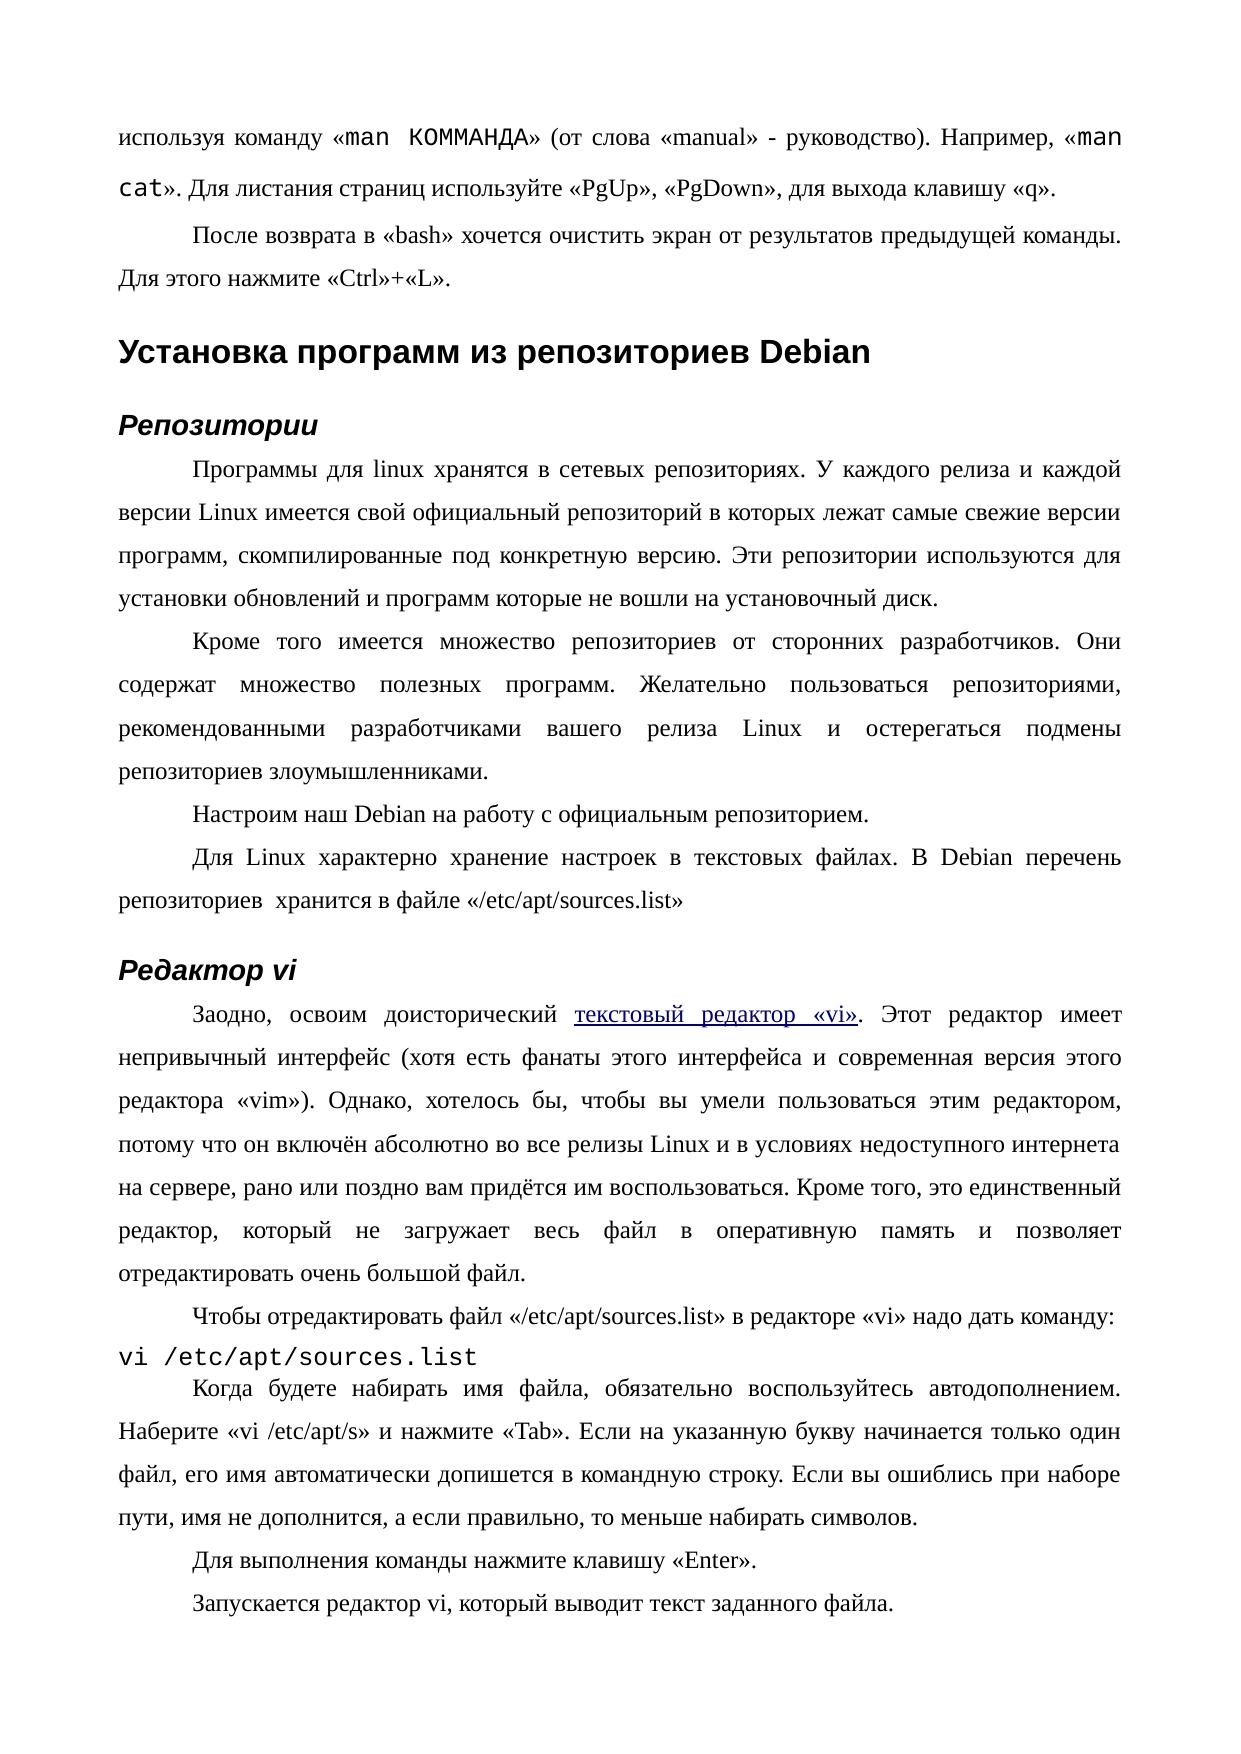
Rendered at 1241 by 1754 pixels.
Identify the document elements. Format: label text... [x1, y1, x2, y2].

text Когда будете набирать имя файла, обязательно воспользуйтесь автодополнением. Наберите «vi /etc/apt/s» и нажмите «Tab». Если на указанную букву начинается только один файл, его имя автоматически допишется в командную строку. Если вы ошиблись при наборе пути, имя не дополнится, а если правильно, то меньше набирать символов. [118, 1373, 1122, 1531]
subtitle Редактор vi [118, 953, 1122, 987]
text Запускается редактор vi, который выводит текст заданного файла. [118, 1588, 1122, 1617]
text vi /etc/apt/sources.list [118, 1344, 1122, 1373]
subtitle Установка программ из репозиториев Debian [118, 332, 1122, 370]
text Кроме того имеется множество репозиториев от сторонних разработчиков. Они содержат множество полезных программ. Желательно пользоваться репозиториями, рекомендованными разработчиками вашего релиза Linux и остерегаться подмены репозиториев злоумышленниками. [118, 626, 1122, 784]
subtitle Репозитории [118, 408, 1122, 441]
text Заодно, освоим доисторический текстовый редактор «vi». Этот редактор имеет непривычный интерфейс (хотя есть фанаты этого интерфейса и современная версия этого редактора «vim»). Однако, хотелось бы, чтобы вы умели пользоваться этим редактором, потому что он включён абсолютно во все релизы Linux и в условиях недоступного интернета на сервере, рано или поздно вам придётся им воспользоваться. Кроме того, это единственный редактор, который не загружает весь файл в оперативную память и позволяет отредактировать очень большой файл. [118, 999, 1122, 1287]
text Для выполнения команды нажмите клавишу «Enter». [118, 1545, 1122, 1574]
text Настроим наш Debian на работу с официальным репозиторием. [118, 799, 1122, 828]
text После возврата в «bash» хочется очистить экран от результатов предыдущей команды. Для этого нажмите «Ctrl»+«L». [118, 220, 1122, 292]
text используя команду «man КОММАНДА» (от слова «manual» - руководство). Например, «man cat». Для листания страниц используйте «PgUp», «PgDown», для выхода клавишу «q». [118, 118, 1122, 203]
text Для Linux характерно хранение настроек в текстовых файлах. В Debian перечень репозиториев хранится в файле «/etc/apt/sources.list» [118, 842, 1122, 914]
text Программы для linux хранятся в сетевых репозиториях. У каждого релиза и каждой версии Linux имеется свой официальный репозиторий в которых лежат самые свежие версии программ, скомпилированные под конкретную версию. Эти репозитории используются для установки обновлений и программ которые не вошли на установочный диск. [118, 454, 1122, 612]
text Чтобы отредактировать файл «/etc/apt/sources.list» в редакторе «vi» надо дать команду: [118, 1301, 1122, 1330]
